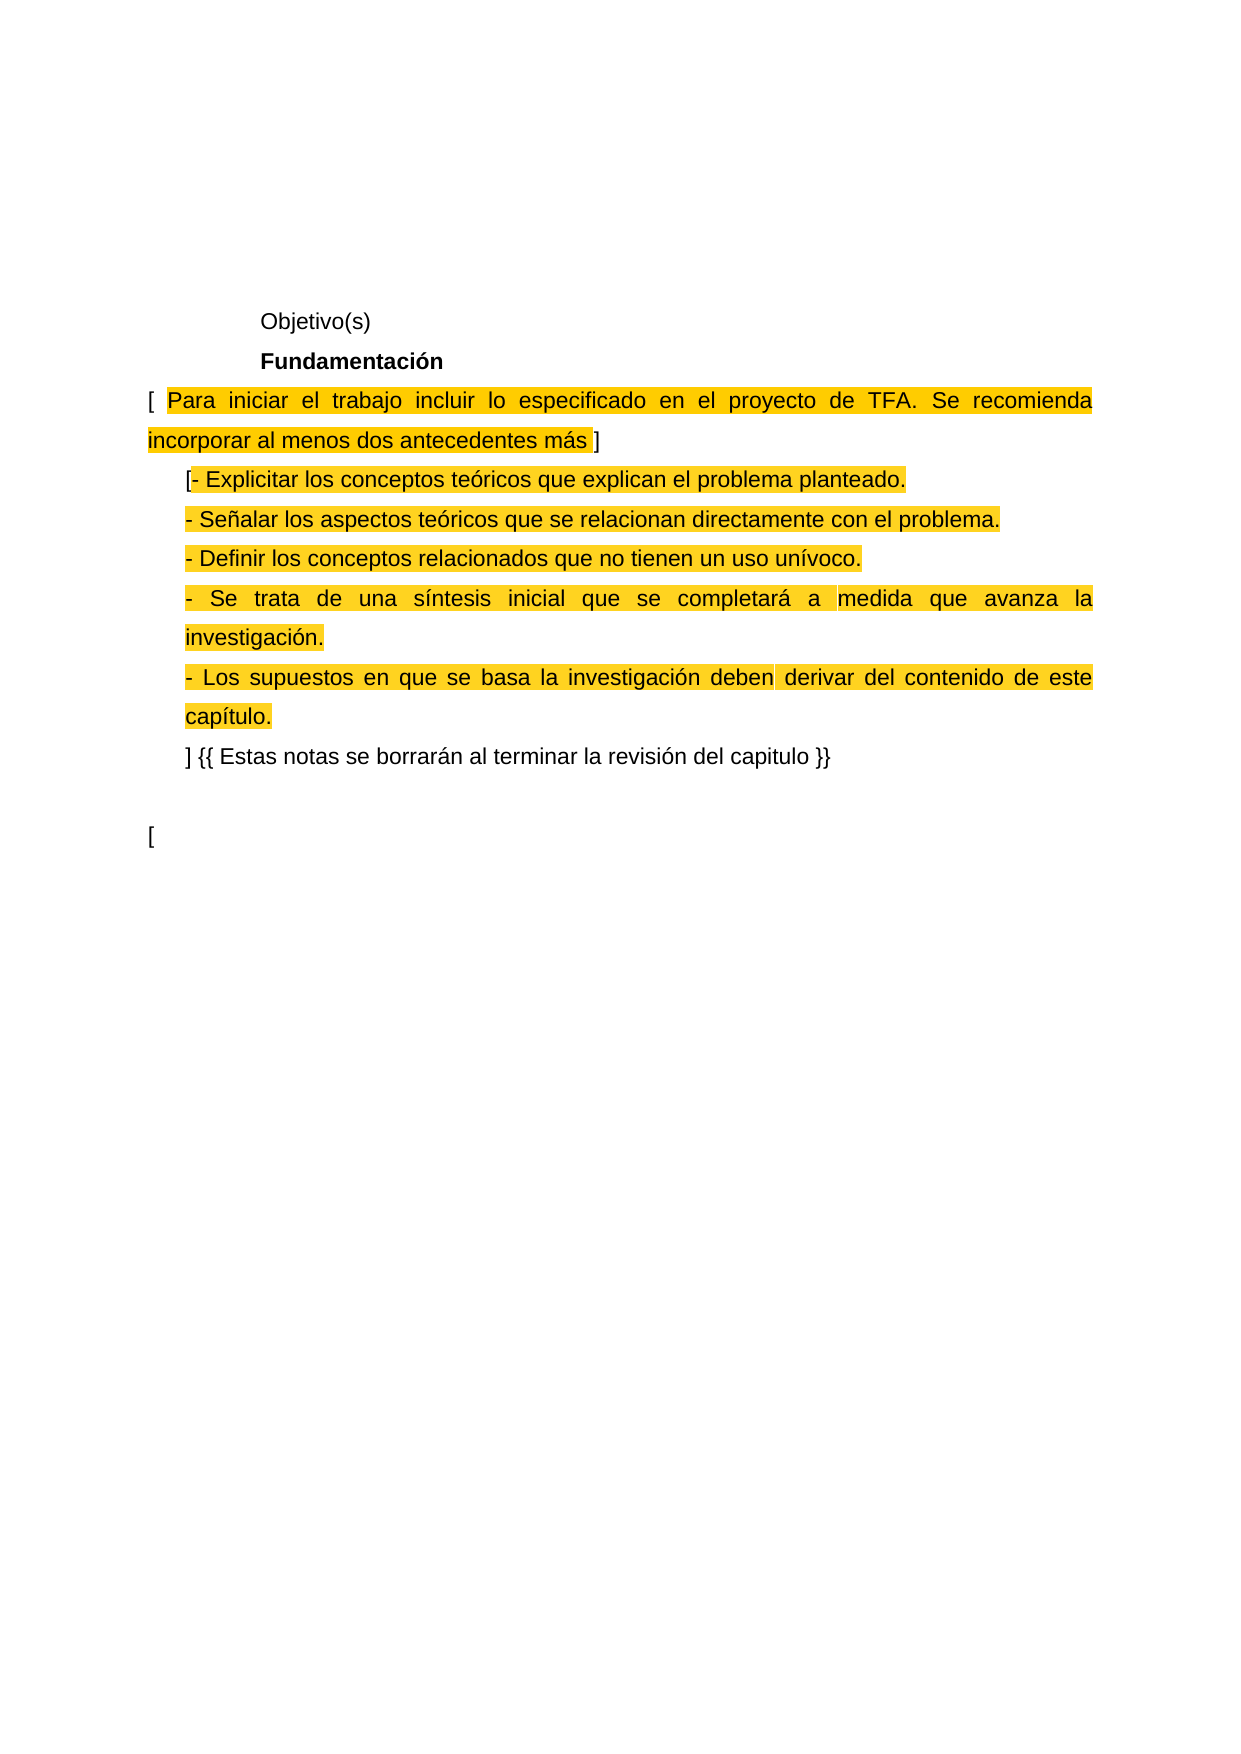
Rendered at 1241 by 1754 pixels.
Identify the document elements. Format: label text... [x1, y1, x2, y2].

text - Los supuestos en que se basa la investigación deben derivar del contenido de este capítulo. [185, 664, 1093, 729]
text [ Para iniciar el trabajo incluir lo especificado en el proyecto de TFA. Se recomienda incorporar al menos dos antecedentes más ] [148, 387, 1093, 453]
text Fundamentación [260, 348, 1093, 374]
text [ [148, 822, 1093, 848]
text - Señalar los aspectos teóricos que se relacionan directamente con el problema. [185, 506, 1093, 532]
text - Se trata de una síntesis inicial que se completará a medida que avanza la investigación. [185, 585, 1093, 651]
text Objetivo(s) [260, 308, 1093, 335]
text ] {{ Estas notas se borrarán al terminar la revisión del capitulo }} [185, 743, 1093, 769]
text - Definir los conceptos relacionados que no tienen un uso unívoco. [185, 545, 1093, 572]
text [- Explicitar los conceptos teóricos que explican el problema planteado. [185, 466, 1093, 493]
